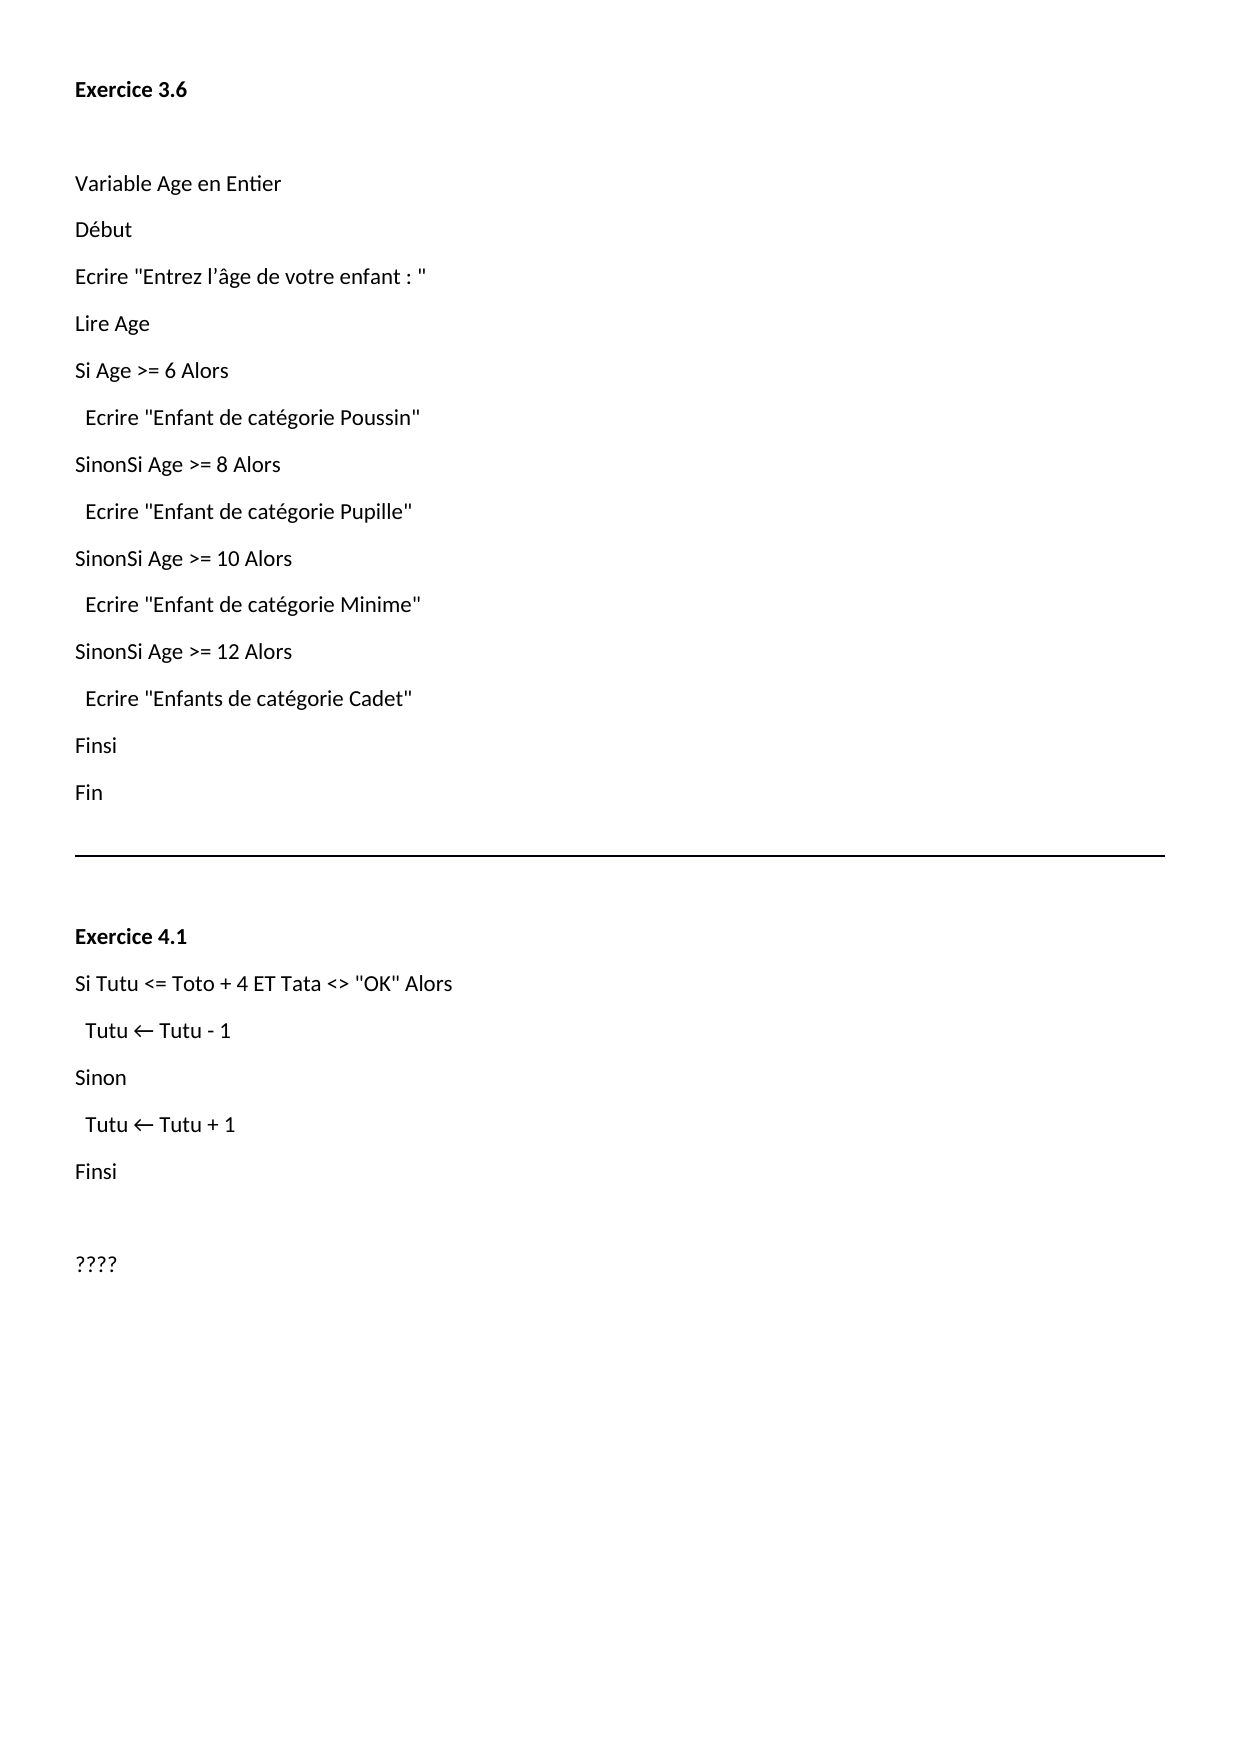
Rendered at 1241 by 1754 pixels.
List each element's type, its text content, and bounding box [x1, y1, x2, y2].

text SinonSi Age >= 10 Alors [75, 544, 1165, 572]
text Finsi [75, 1157, 1165, 1185]
text Finsi [75, 731, 1165, 759]
text Exercice 3.6 [75, 75, 1165, 103]
text Début [75, 216, 1165, 244]
text Sinon [75, 1063, 1165, 1091]
text Tutu ← Tutu + 1 [75, 1110, 1165, 1138]
text Exercice 4.1 [75, 922, 1165, 950]
text Variable Age en Entier [75, 169, 1165, 197]
text Ecrire "Enfant de catégorie Pupille" [75, 497, 1165, 525]
text SinonSi Age >= 8 Alors [75, 450, 1165, 478]
text Lire Age [75, 309, 1165, 337]
text ???? [75, 1251, 1165, 1278]
text Ecrire "Enfant de catégorie Poussin" [75, 403, 1165, 431]
text Tutu ← Tutu - 1 [75, 1016, 1165, 1044]
text Ecrire "Entrez l’âge de votre enfant : " [75, 262, 1165, 291]
text Si Age >= 6 Alors [75, 356, 1165, 384]
text Ecrire "Enfant de catégorie Minime" [75, 591, 1165, 619]
text Si Tutu <= Toto + 4 ET Tata <> "OK" Alors [75, 969, 1165, 997]
text SinonSi Age >= 12 Alors [75, 637, 1165, 666]
text Fin [75, 778, 1165, 806]
text Ecrire "Enfants de catégorie Cadet" [75, 684, 1165, 712]
